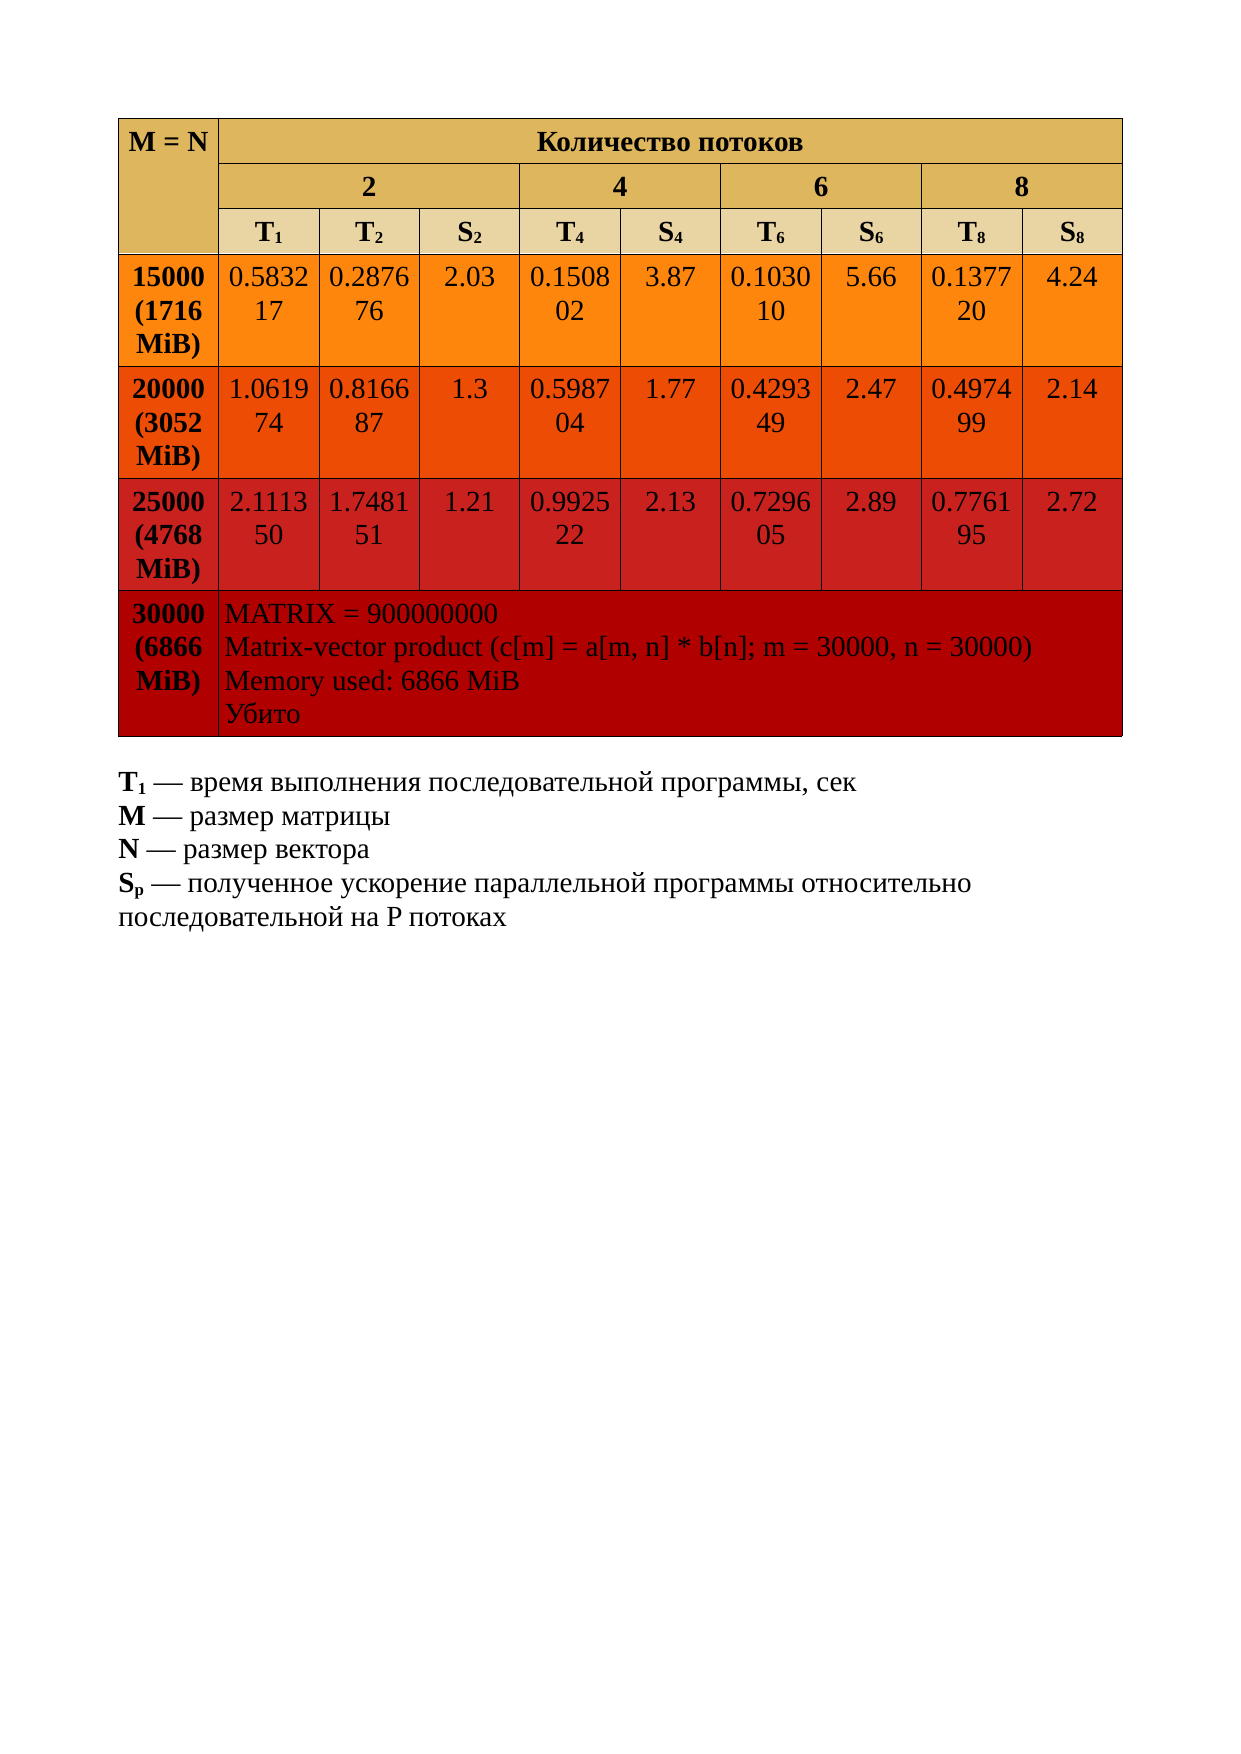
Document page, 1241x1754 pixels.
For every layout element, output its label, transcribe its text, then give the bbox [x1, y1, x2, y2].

table_cell 0.287676 [320, 255, 419, 366]
table_cell S6 [822, 209, 921, 253]
table_cell 0.150802 [520, 255, 620, 366]
table_cell 0.583217 [219, 255, 319, 366]
table_cell T8 [922, 209, 1022, 253]
table_cell MATRIX = 900000000 Matrix-vector product (c[m] = a[m, n] * b[n]; m = 30000, n = 30000) Memory used: 6866 MiB Убито [219, 591, 1122, 736]
table_cell 0.598704 [520, 367, 620, 478]
table_cell 0.103010 [721, 255, 821, 366]
table_cell 3.87 [621, 255, 720, 366]
text T1 — время выполнения последовательной программы, сек [118, 764, 1122, 798]
table_cell 1.061974 [219, 367, 319, 478]
table_cell 1.748151 [320, 479, 419, 590]
table_header M = N [119, 119, 218, 253]
table_cell 0.816687 [320, 367, 419, 478]
table_cell 4.24 [1023, 255, 1122, 366]
table_header Количество потоков [219, 119, 1122, 163]
text N — размер вектора [118, 832, 1122, 865]
table_cell 4 [520, 164, 720, 208]
table_cell 2.72 [1023, 479, 1122, 590]
table_cell 2.111350 [219, 479, 319, 590]
table_cell 0.429349 [721, 367, 821, 478]
table_cell T1 [219, 209, 319, 253]
table_cell 0.729605 [721, 479, 821, 590]
table_cell 0.137720 [922, 255, 1022, 366]
table_cell 15000 (1716 MiB) [119, 255, 218, 366]
table_cell S8 [1023, 209, 1122, 253]
table_cell 2.47 [822, 367, 921, 478]
table_cell 2 [219, 164, 519, 208]
table_cell 1.21 [420, 479, 519, 590]
table_cell 2.03 [420, 255, 519, 366]
text M — размер матрицы [118, 798, 1122, 832]
table_cell S2 [420, 209, 519, 253]
table_cell 0.992522 [520, 479, 620, 590]
table_cell 2.13 [621, 479, 720, 590]
table_cell S4 [621, 209, 720, 253]
table_cell 25000 (4768 MiB) [119, 479, 218, 590]
table_cell 0.497499 [922, 367, 1022, 478]
table_cell 6 [721, 164, 921, 208]
table_cell 2.89 [822, 479, 921, 590]
table_cell 30000 (6866MiB) [119, 591, 218, 736]
table_cell T2 [320, 209, 419, 253]
table_cell 20000 (3052 MiB) [119, 367, 218, 478]
table_cell 0.776195 [922, 479, 1022, 590]
text Sp — полученное ускорение параллельной программы относительно последовательной на P потоках [118, 865, 1122, 932]
table_cell T4 [520, 209, 620, 253]
table_cell 1.77 [621, 367, 720, 478]
table_cell 2.14 [1023, 367, 1122, 478]
table_cell T6 [721, 209, 821, 253]
table_cell 5.66 [822, 255, 921, 366]
table_cell 8 [922, 164, 1122, 208]
table_cell 1.3 [420, 367, 519, 478]
